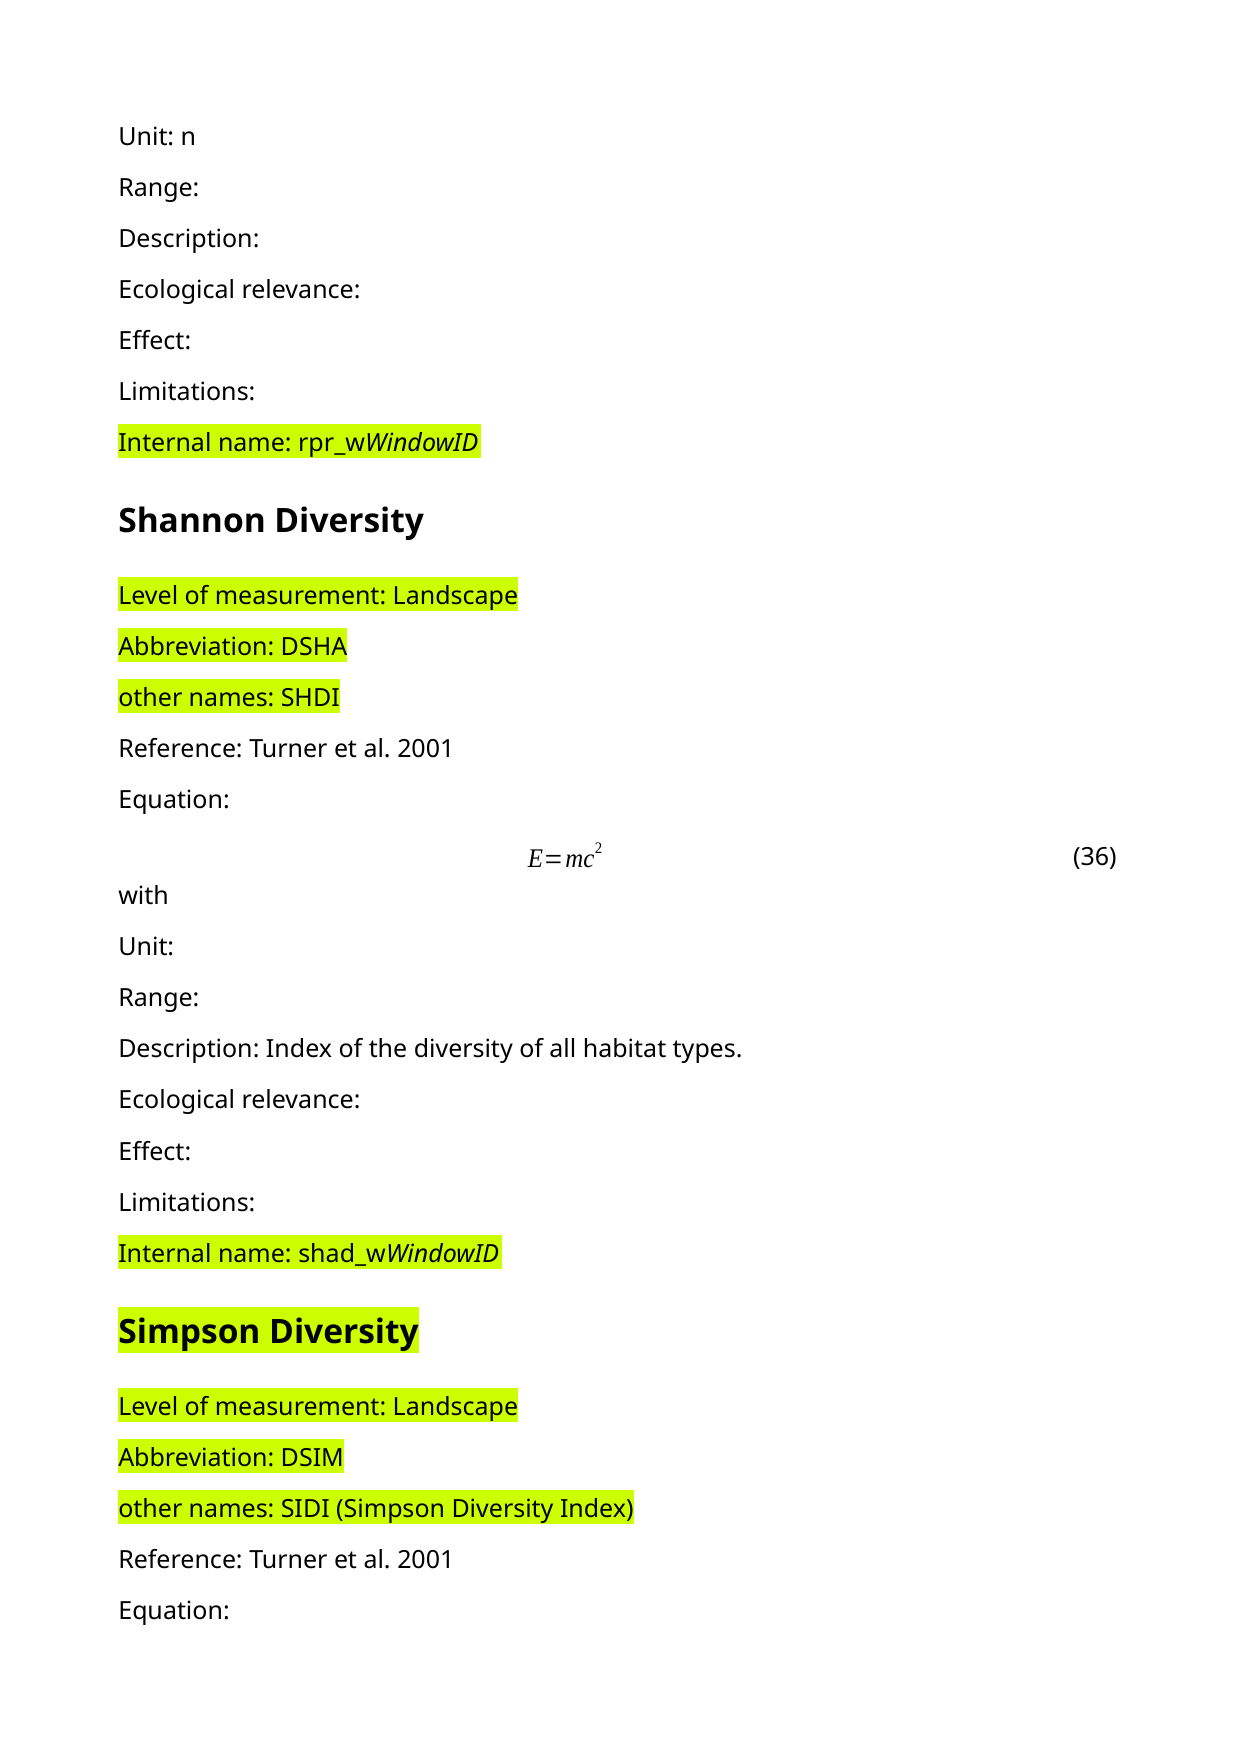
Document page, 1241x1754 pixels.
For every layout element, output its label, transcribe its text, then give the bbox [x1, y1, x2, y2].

text Reference: Turner et al. 2001 [118, 1541, 1122, 1575]
table_header [118, 833, 1010, 878]
text Equation: [118, 1592, 1122, 1626]
subtitle Simpson Diversity [118, 1307, 1122, 1353]
text Abbreviation: DSIM [118, 1439, 1122, 1473]
text Ecological relevance: [118, 271, 1122, 305]
text Effect: [118, 322, 1122, 356]
table_header (36) [1010, 833, 1122, 878]
text Limitations: [118, 373, 1122, 407]
text Range: [118, 169, 1122, 203]
text Description: Index of the diversity of all habitat types. [118, 1031, 1122, 1065]
text other names: SIDI (Simpson Diversity Index) [118, 1490, 1122, 1524]
text Unit: n [118, 118, 1122, 152]
subtitle Shannon Diversity [118, 496, 1122, 542]
text Reference: Turner et al. 2001 [118, 730, 1122, 764]
text other names: SHDI [118, 679, 1122, 713]
text Level of measurement: Landscape [118, 1388, 1122, 1422]
text Effect: [118, 1133, 1122, 1167]
text Internal name: rpr_wWindowID [118, 424, 1122, 458]
text Unit: [118, 929, 1122, 963]
text Description: [118, 220, 1122, 254]
text Range: [118, 980, 1122, 1014]
text with [118, 878, 1122, 912]
text Equation: [118, 781, 1122, 816]
text Abbreviation: DSHA [118, 628, 1122, 662]
text Level of measurement: Landscape [118, 577, 1122, 611]
text Internal name: shad_wWindowID [118, 1235, 1122, 1269]
text Ecological relevance: [118, 1082, 1122, 1116]
text Limitations: [118, 1184, 1122, 1218]
